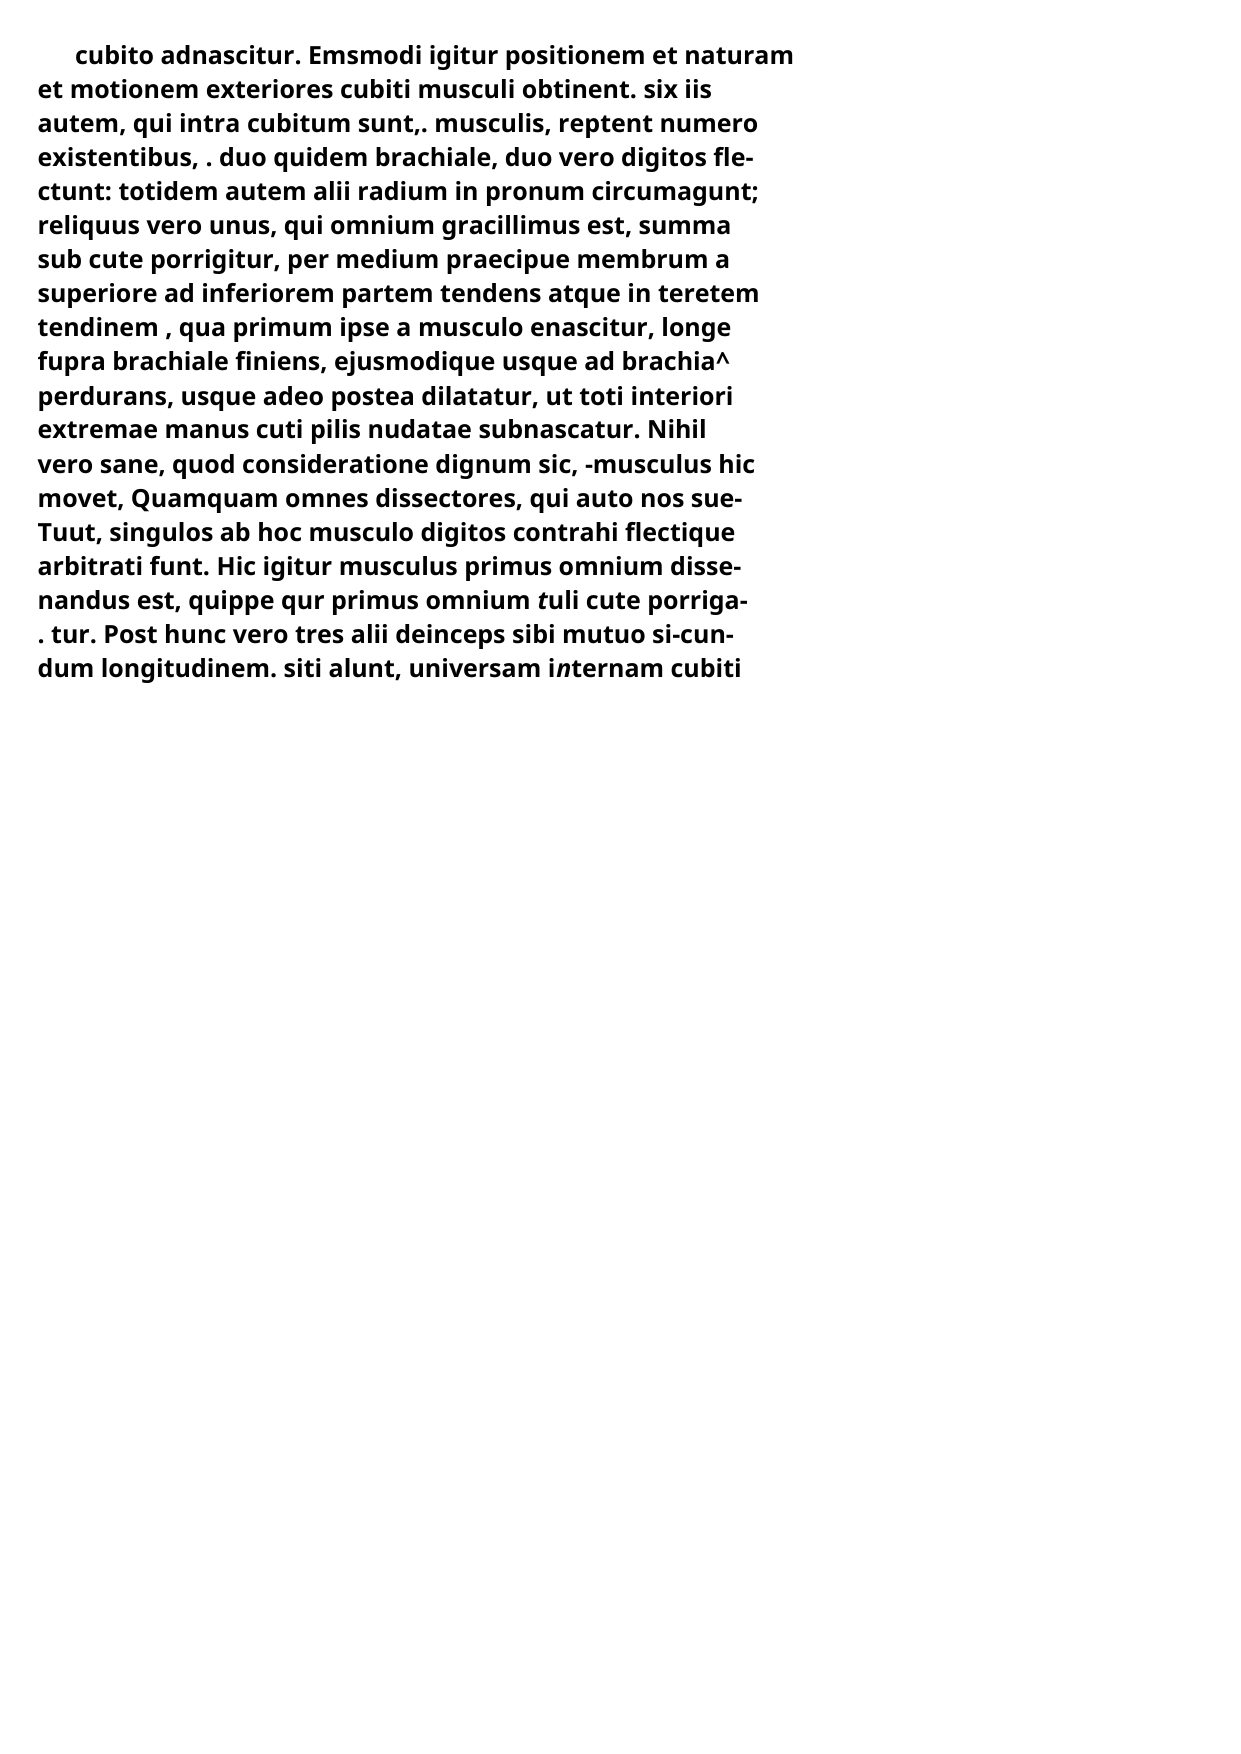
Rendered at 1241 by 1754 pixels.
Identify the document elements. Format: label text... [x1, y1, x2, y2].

text cubito adnascitur. Emsmodi igitur positionem et naturam et motionem exteriores cubiti musculi obtinent. six iis autem, qui intra cubitum sunt,. musculis, reptent numero existentibus, . duo quidem brachiale, duo vero digitos fle- ctunt: totidem autem alii radium in pronum circumagunt; reliquus vero unus, qui omnium gracillimus est, summa sub cute porrigitur, per medium praecipue membrum a superiore ad inferiorem partem tendens atque in teretem tendinem , qua primum ipse a musculo enascitur, longe fupra brachiale finiens, ejusmodique usque ad brachia^ perdurans, usque adeo postea dilatatur, ut toti interiori extremae manus cuti pilis nudatae subnascatur. Nihil vero sane, quod consideratione dignum sic, -musculus hic movet, Quamquam omnes dissectores, qui auto nos sue- Tuut, singulos ab hoc musculo digitos contrahi flectique arbitrati funt. Hic igitur musculus primus omnium disse- nandus est, quippe qur primus omnium tuli cute porriga- . tur. Post hunc vero tres alii deinceps sibi mutuo si-cun- dum longitudinem. siti alunt, universam internam cubiti [37, 37, 1203, 685]
